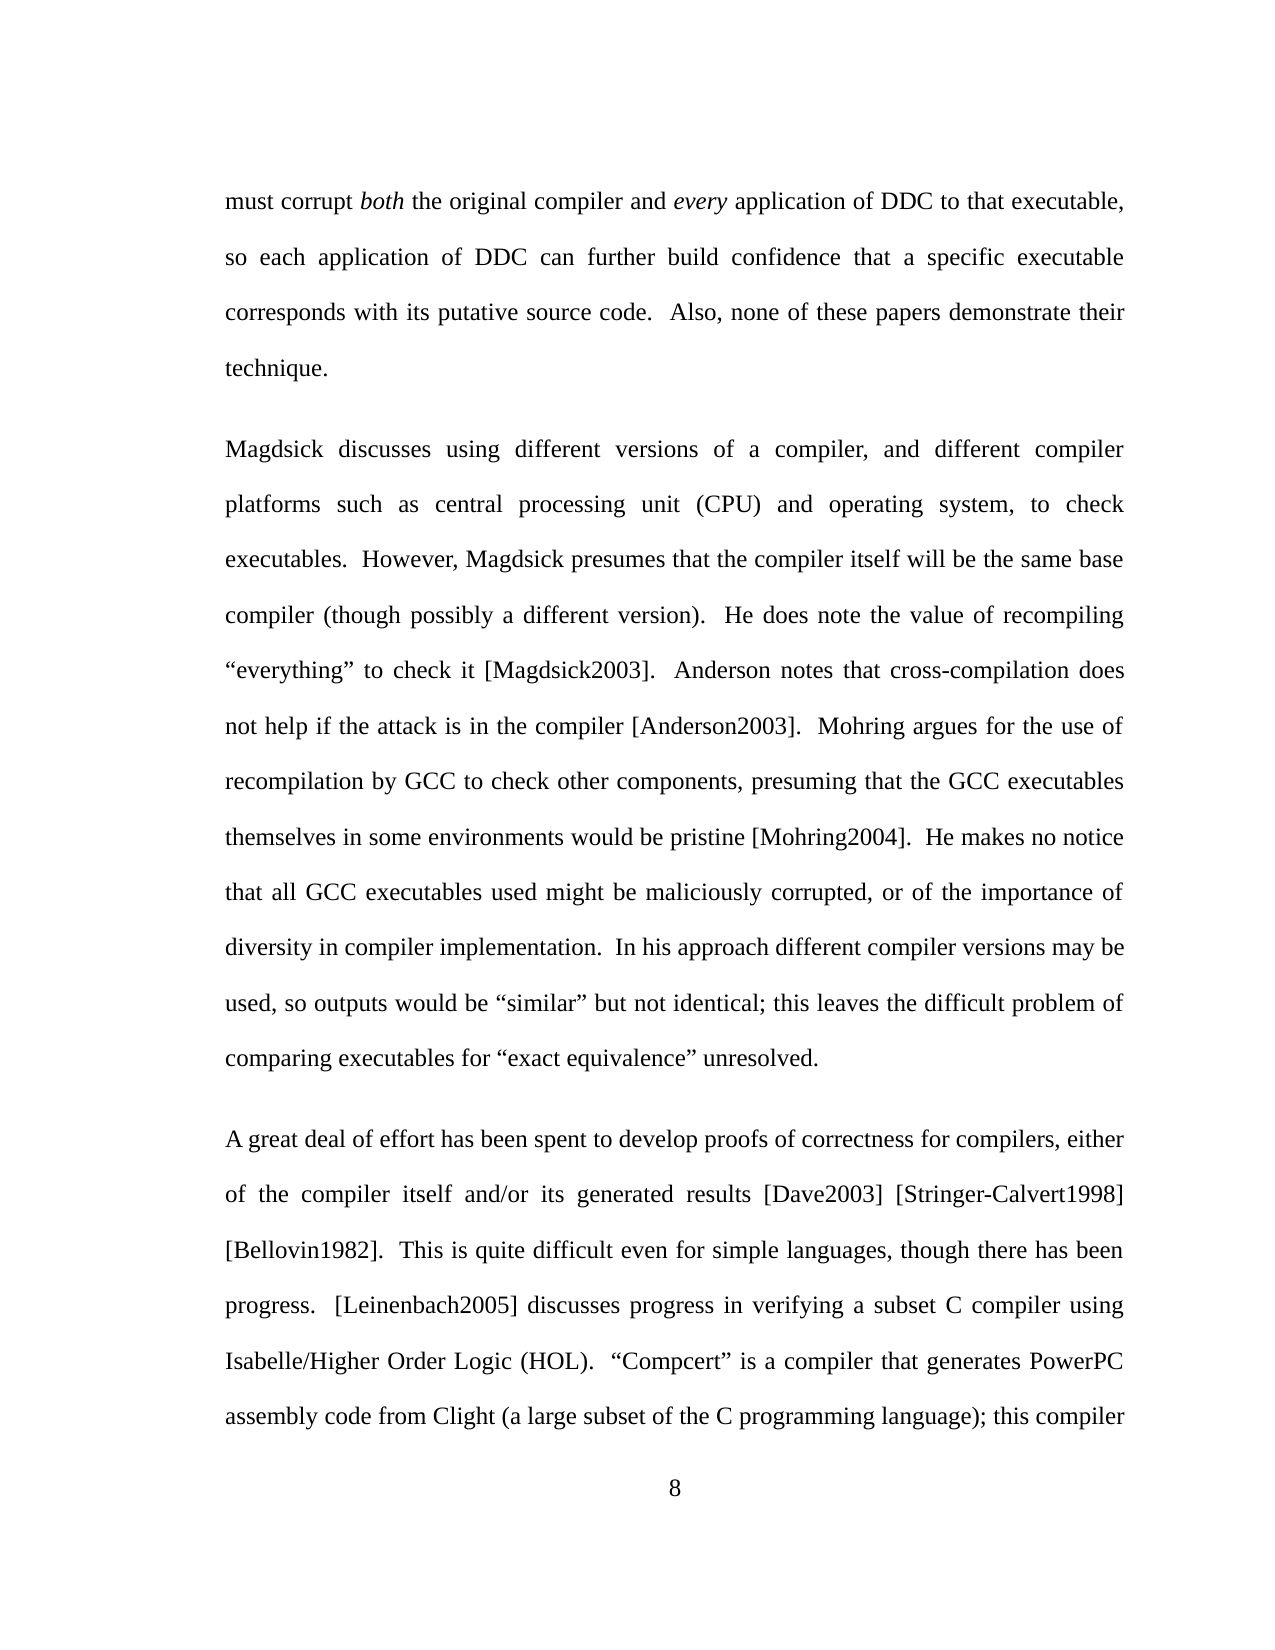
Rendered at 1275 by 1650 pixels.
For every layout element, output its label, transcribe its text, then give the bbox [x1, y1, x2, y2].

text A great deal of effort has been spent to develop proofs of correctness for compilers, either of the compiler itself and/or its generated results [Dave2003] [Stringer-Calvert1998] [Bellovin1982]. This is quite difficult even for simple languages, though there has been progress. [Leinenbach2005] discusses progress in verifying a subset C compiler using Isabelle/Higher Order Logic (HOL). “Compcert” is a compiler that generates PowerPC assembly code from Clight (a large subset of the C programming language); this compiler [225, 1125, 1125, 1430]
text must corrupt both the original compiler and every application of DDC to that executable, so each application of DDC can further build confidence that a specific executable corresponds with its putative source code. Also, none of these papers demonstrate their technique. [225, 187, 1125, 381]
text Magdsick discusses using different versions of a compiler, and different compiler platforms such as central processing unit (CPU) and operating system, to check executables. However, Magdsick presumes that the compiler itself will be the same base compiler (though possibly a different version). He does note the value of recompiling “everything” to check it [Magdsick2003]. Anderson notes that cross-compilation does not help if the attack is in the compiler [Anderson2003]. Mohring argues for the use of recompilation by GCC to check other components, presuming that the GCC executables themselves in some environments would be pristine [Mohring2004]. He makes no notice that all GCC executables used might be maliciously corrupted, or of the importance of diversity in compiler implementation. In his approach different compiler versions may be used, so outputs would be “similar” but not identical; this leaves the difficult problem of comparing executables for “exact equivalence” unresolved. [225, 435, 1125, 1072]
